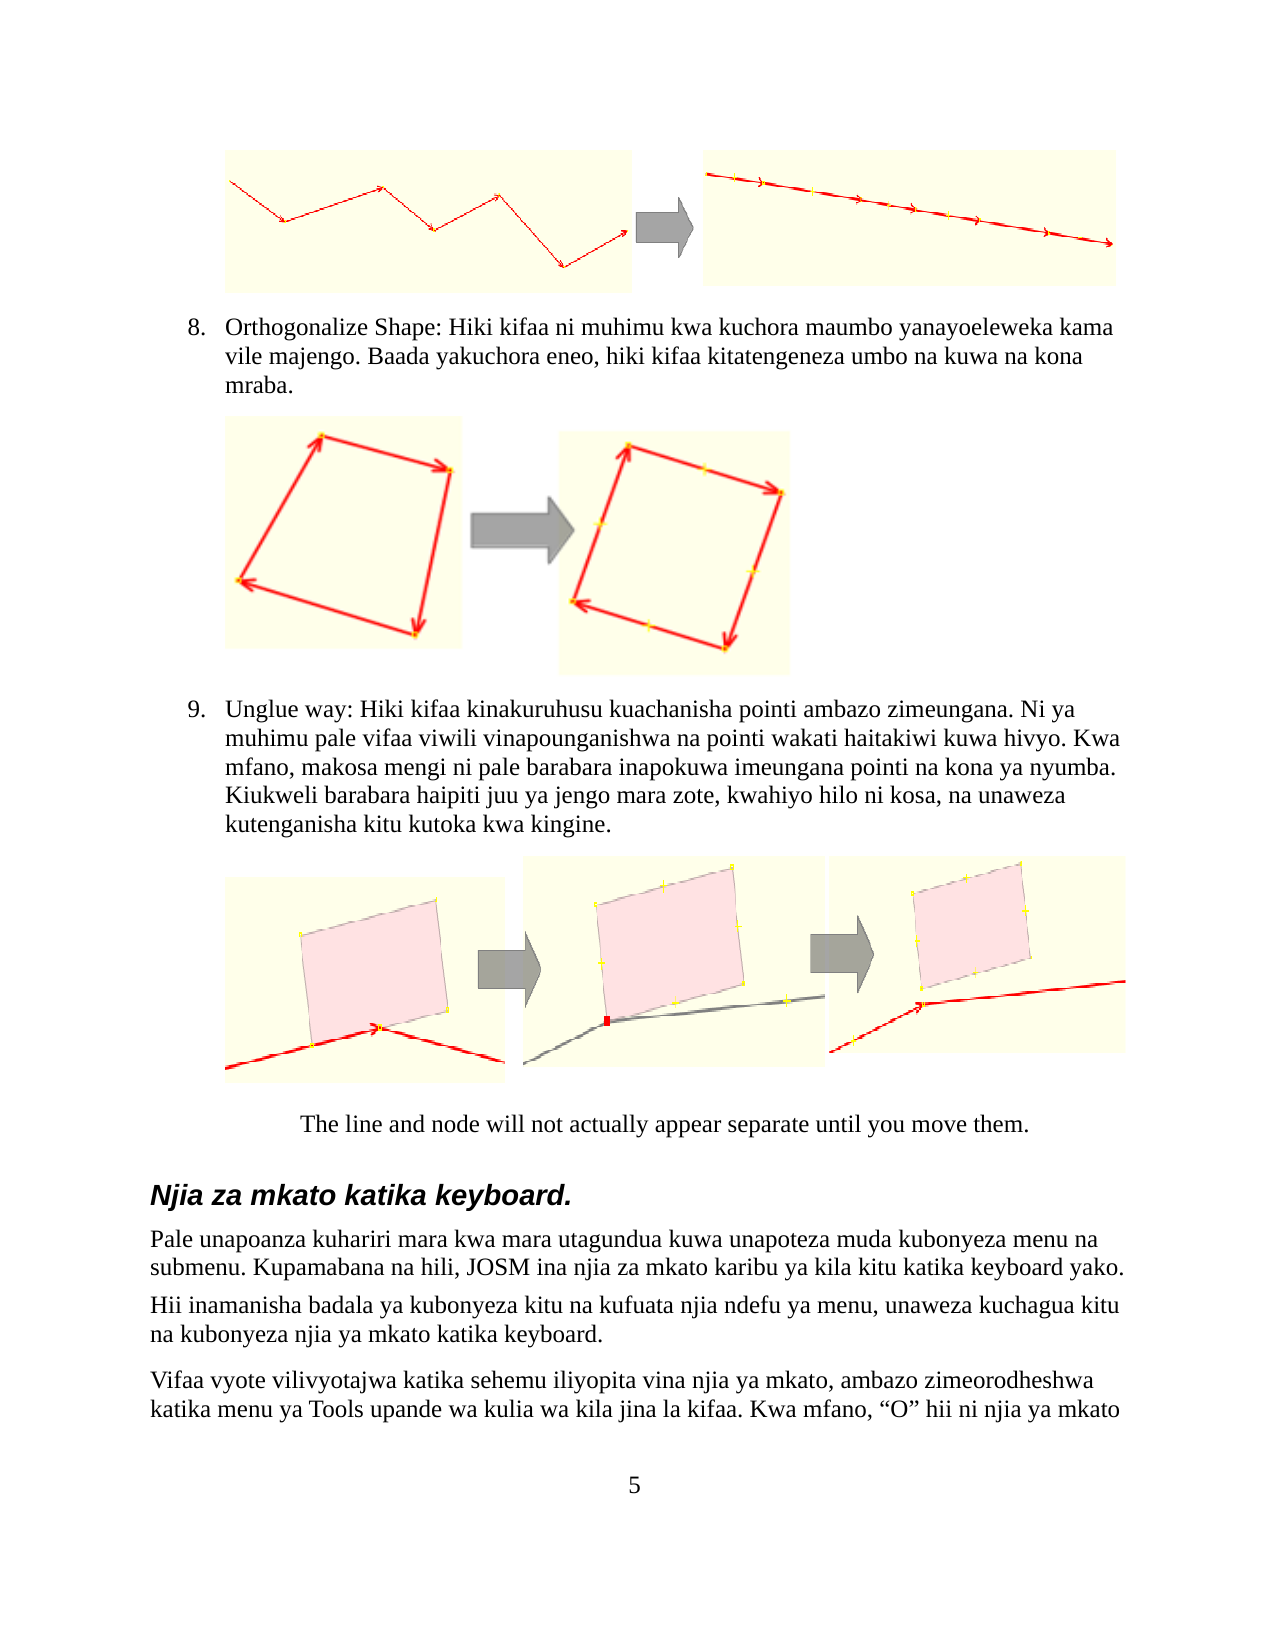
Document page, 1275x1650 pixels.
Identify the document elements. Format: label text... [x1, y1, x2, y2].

picture [225, 150, 1117, 295]
list Unglue way: Hiki kifaa kinakuruhusu kuachanisha pointi ambazo zimeungana. Ni ya muhimu pale vifaa viwili vinapounganishwa na pointi wakati haitakiwi kuwa hivyo. Kwa mfano, makosa mengi ni pale barabara inapokuwa imeungana pointi na kona ya nyumba. Kiukweli barabara haipiti juu ya jengo mara zote, kwahiyo hilo ni kosa, na unaweza kutenganisha kitu kutoka kwa kingine. [187, 694, 1125, 838]
text Hii inamanisha badala ya kubonyeza kitu na kufuata njia ndefu ya menu, unaweza kuchagua kitu na kubonyeza njia ya mkato katika keyboard. [150, 1290, 1125, 1348]
list The line and node will not actually appear separate until you move them. [262, 1109, 1125, 1138]
text Vifaa vyote vilivyotajwa katika sehemu iliyopita vina njia ya mkato, ambazo zimeorodheshwa katika menu ya Tools upande wa kulia wa kila jina la kifaa. Kwa mfano, “O” hii ni njia ya mkato [150, 1366, 1125, 1423]
picture [225, 416, 792, 677]
list Orthogonalize Shape: Hiki kifaa ni muhimu kwa kuchora maumbo yanayoeleweka kama vile majengo. Baada yakuchora eneo, hiki kifaa kitatengeneza umbo na kuwa na kona mraba. [187, 312, 1125, 398]
subtitle Njia za mkato katika keyboard. [150, 1178, 1125, 1211]
picture [225, 856, 1126, 1085]
text Pale unapoanza kuhariri mara kwa mara utagundua kuwa unapoteza muda kubonyeza menu na submenu. Kupamabana na hili, JOSM ina njia za mkato karibu ya kila kitu katika keyboard yako. [150, 1224, 1125, 1281]
